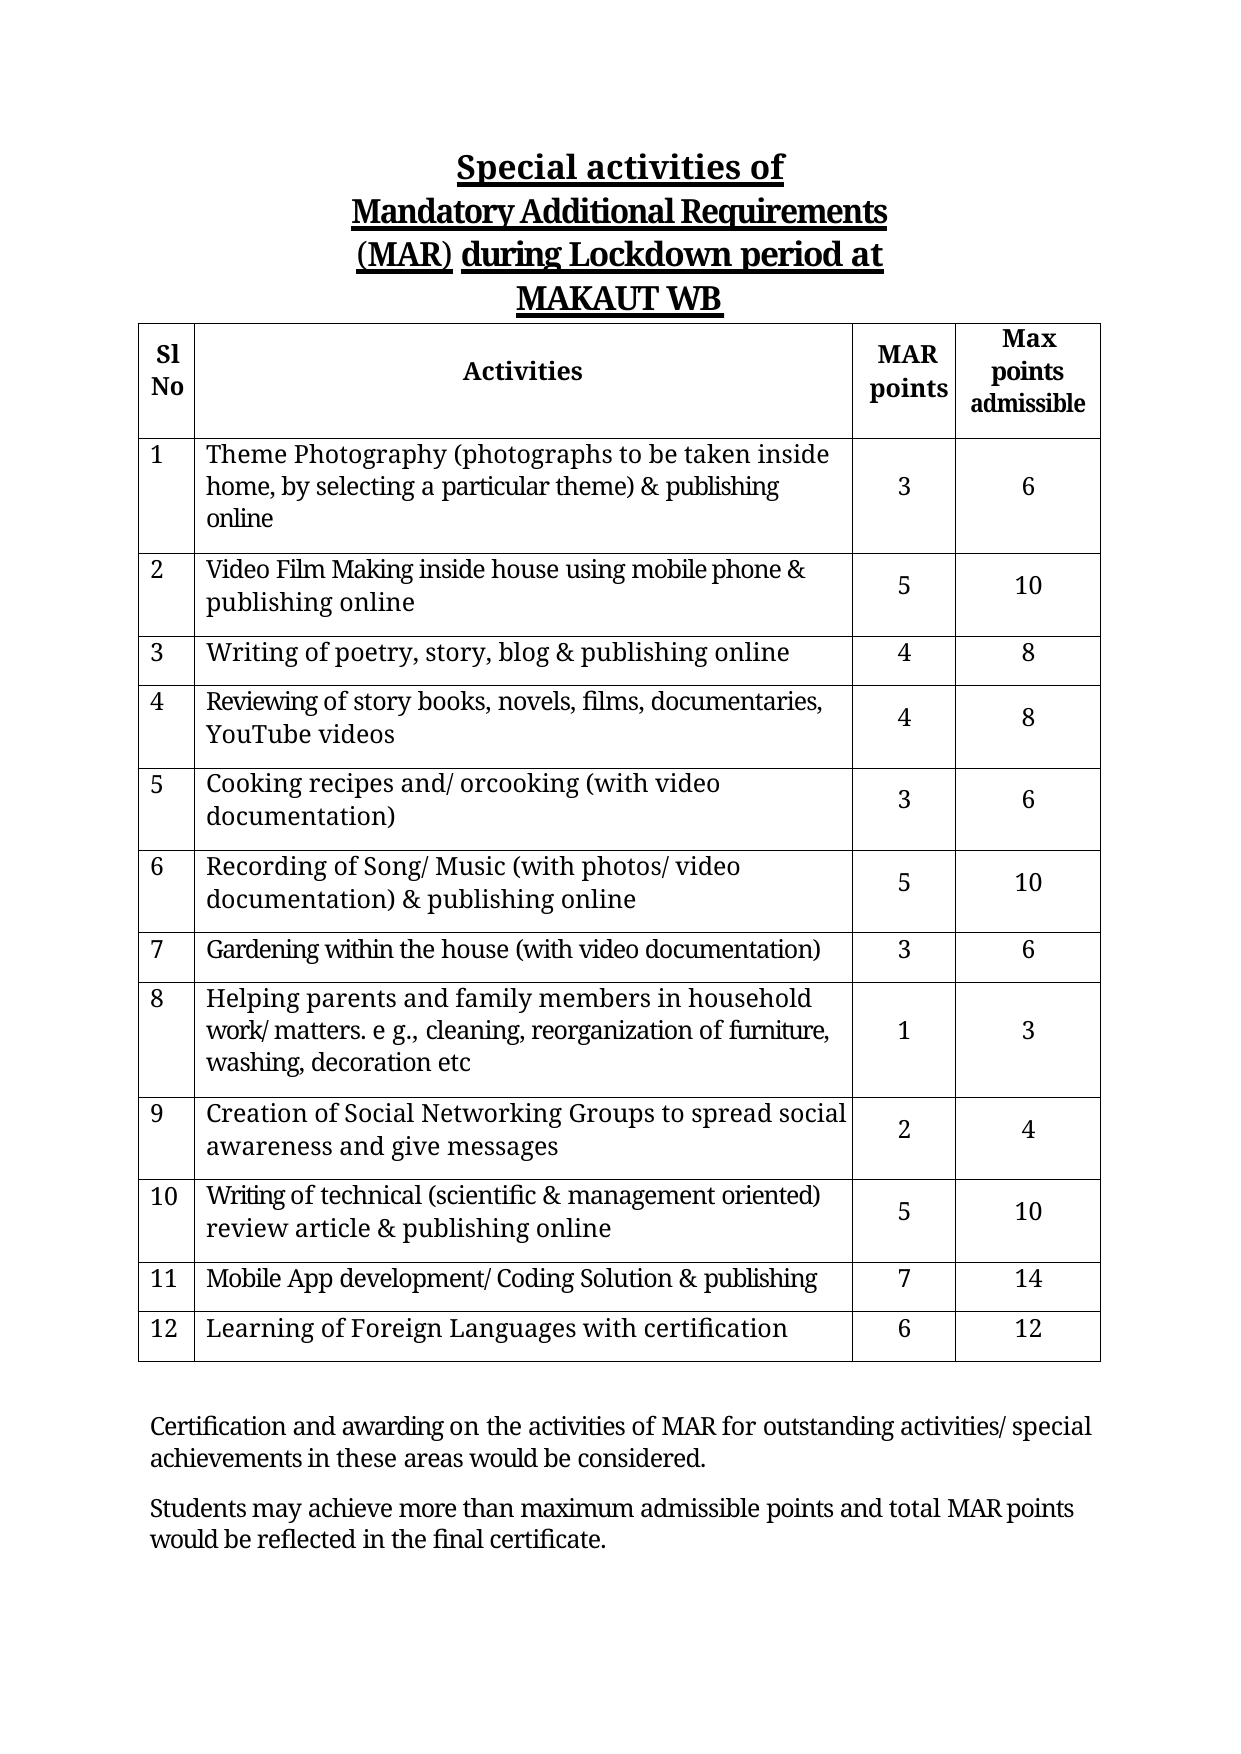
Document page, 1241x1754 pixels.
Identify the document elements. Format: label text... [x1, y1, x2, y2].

table_cell 3 [853, 439, 955, 553]
table_cell Writing of poetry, story, blog & publishing online [195, 637, 852, 685]
table_cell 10 [956, 554, 1100, 636]
table_cell 7 [853, 1263, 955, 1311]
table_cell 8 [139, 983, 194, 1097]
table_cell 12 [956, 1312, 1100, 1361]
table_cell 10 [139, 1180, 194, 1262]
table_cell 11 [139, 1263, 194, 1311]
table_cell 4 [853, 686, 955, 767]
table_cell 3 [139, 637, 194, 685]
table_cell 4 [139, 686, 194, 767]
table_cell 2 [853, 1098, 955, 1179]
table_header Max points admissible [956, 324, 1100, 438]
table_header Sl No [139, 324, 194, 438]
text Certification and awarding on the activities of MAR for outstanding activities/ special achievements in these areas would be considered. [149, 1409, 1113, 1474]
table_cell 12 [139, 1312, 194, 1361]
table_cell 6 [956, 933, 1100, 982]
subtitle Special activities of [300, 144, 940, 189]
table_cell Reviewing of story books, novels, films, documentaries, YouTube videos [195, 686, 852, 767]
table_cell 14 [956, 1263, 1100, 1311]
table_cell 5 [139, 769, 194, 850]
table_cell 2 [139, 554, 194, 636]
table_cell Creation of Social Networking Groups to spread social awareness and give messages [195, 1098, 852, 1179]
table_cell 1 [139, 439, 194, 553]
table_cell Helping parents and family members in household work/ matters. e g., cleaning, reorganization of furniture, washing, decoration etc [195, 983, 852, 1097]
table_cell Cooking recipes and/ orcooking (with video documentation) [195, 769, 852, 850]
table_cell 8 [956, 637, 1100, 685]
table_header Activities [195, 324, 852, 438]
table_cell 4 [853, 637, 955, 685]
table_cell Video Film Making inside house using mobile phone & publishing online [195, 554, 852, 636]
table_cell 10 [956, 851, 1100, 932]
table_cell 5 [853, 1180, 955, 1262]
table_cell 7 [139, 933, 194, 982]
table_cell 3 [956, 983, 1100, 1097]
text Mandatory Additional Requirements (MAR) during Lockdown period at MAKAUT WB [300, 189, 939, 320]
table_cell 4 [956, 1098, 1100, 1179]
table_cell 6 [956, 769, 1100, 850]
table_cell 9 [139, 1098, 194, 1179]
table_cell 3 [853, 769, 955, 850]
table_header MAR points [853, 324, 955, 438]
table_cell Recording of Song/ Music (with photos/ video documentation) & publishing online [195, 851, 852, 932]
table_cell 1 [853, 983, 955, 1097]
table_cell 8 [956, 686, 1100, 767]
table_cell 5 [853, 851, 955, 932]
table_cell Learning of Foreign Languages with certification [195, 1312, 852, 1361]
table_cell Gardening within the house (with video documentation) [195, 933, 852, 982]
table_cell 3 [853, 933, 955, 982]
table_cell 6 [139, 851, 194, 932]
table_cell Mobile App development/ Coding Solution & publishing [195, 1263, 852, 1311]
table_cell 10 [956, 1180, 1100, 1262]
table_cell Writing of technical (scientific & management oriented) review article & publishing online [195, 1180, 852, 1262]
table_cell 6 [853, 1312, 955, 1361]
text Students may achieve more than maximum admissible points and total MAR points would be reflected in the final certificate. [149, 1491, 1113, 1556]
table_cell Theme Photography (photographs to be taken inside home, by selecting a particular theme) & publishing online [195, 439, 852, 553]
table_cell 5 [853, 554, 955, 636]
table_cell 6 [956, 439, 1100, 553]
